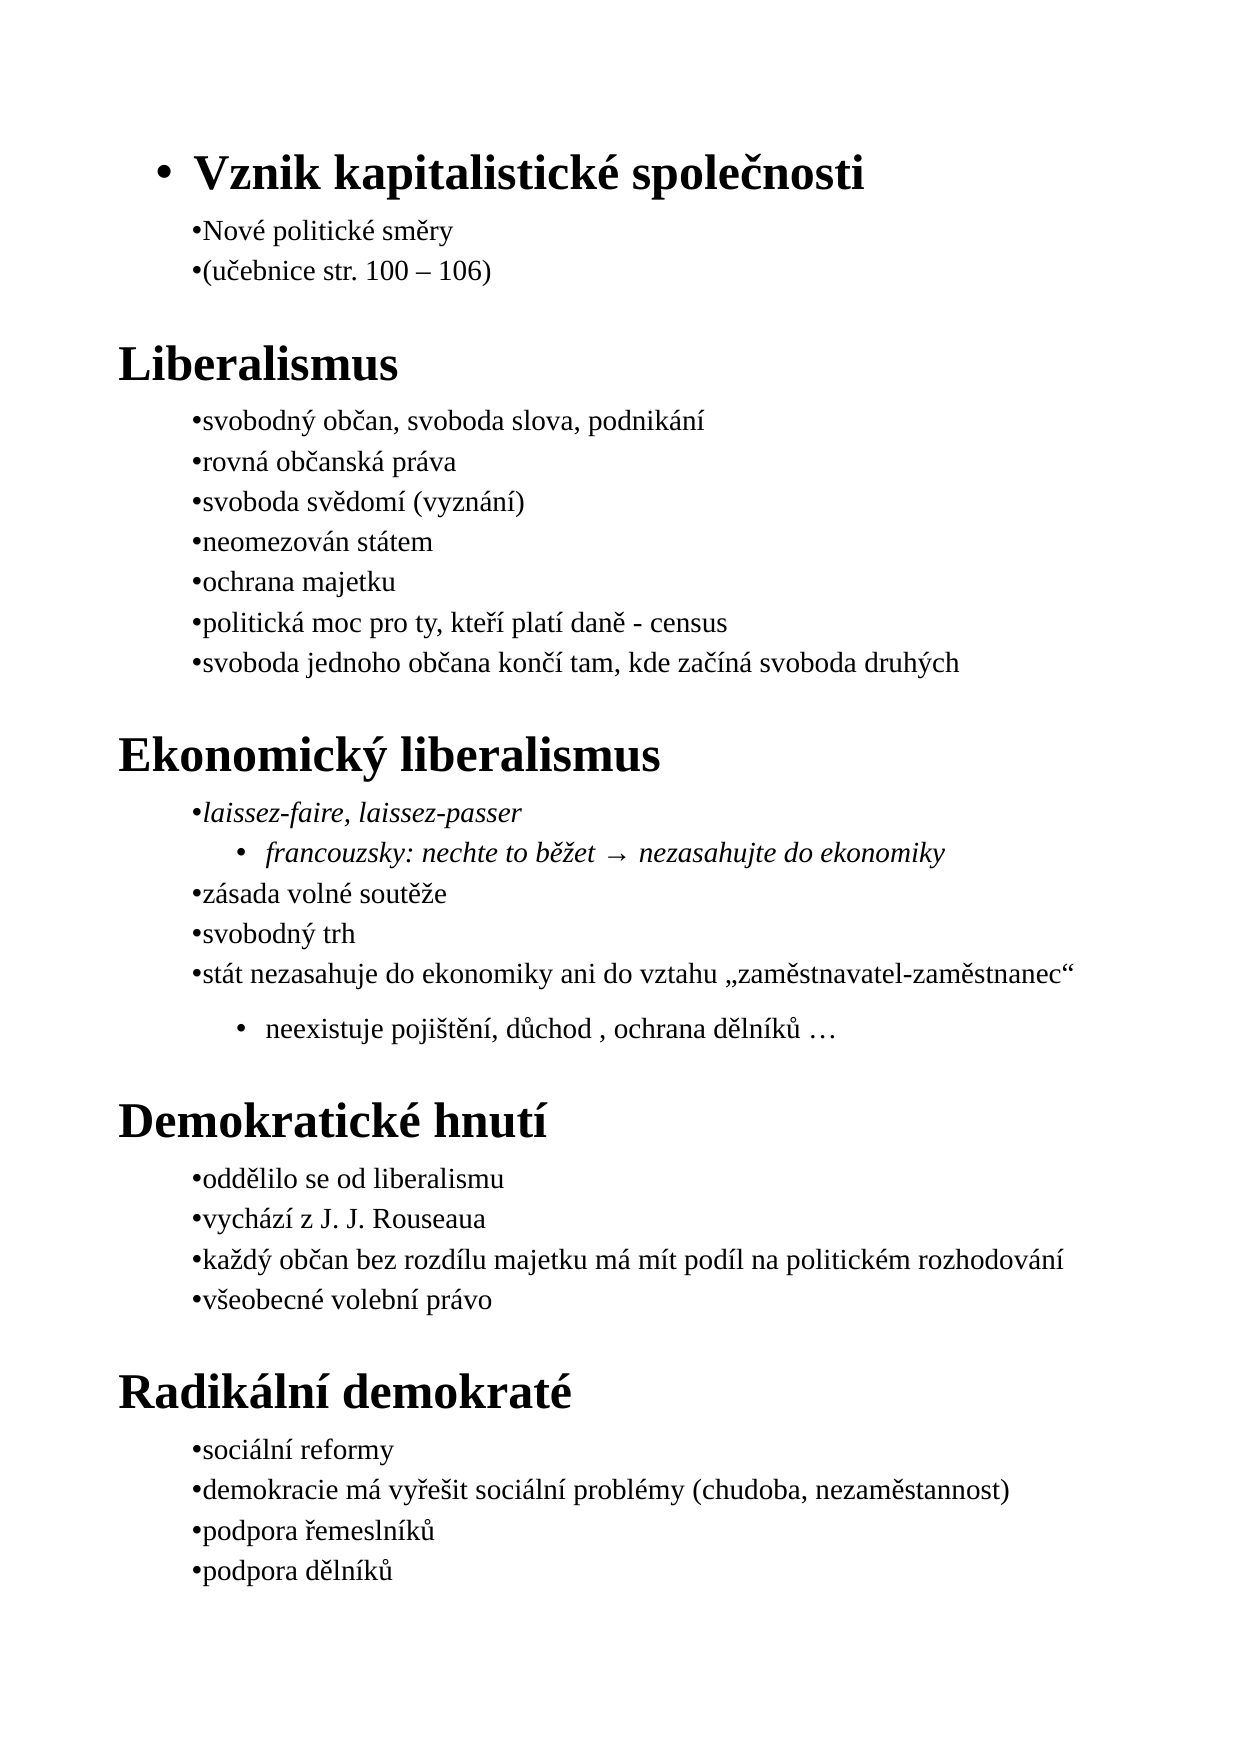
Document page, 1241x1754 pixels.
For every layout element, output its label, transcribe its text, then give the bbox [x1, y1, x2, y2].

list ochrana majetku [118, 564, 1122, 598]
list svobodný trh [118, 916, 1122, 950]
list politická moc pro ty, kteří platí daně - census [118, 605, 1122, 638]
subtitle Vznik kapitalistické společnosti [156, 143, 1122, 201]
list francouzsky: nechte to běžet → nezasahujte do ekonomiky [236, 835, 1122, 869]
subtitle Ekonomický liberalismus [118, 725, 1122, 783]
list svobodný občan, svoboda slova, podnikání [118, 403, 1122, 437]
list svoboda jednoho občana končí tam, kde začíná svoboda druhých [118, 645, 1122, 679]
list podpora dělníků [118, 1553, 1122, 1587]
list svoboda svědomí (vyznání) [118, 484, 1122, 518]
list demokracie má vyřešit sociální problémy (chudoba, nezaměstannost) [118, 1472, 1122, 1506]
list Nové politické směry [118, 213, 1122, 247]
list (učebnice str. 100 – 106) [118, 253, 1122, 287]
list oddělilo se od liberalismu [118, 1161, 1122, 1195]
list stát nezasahuje do ekonomiky ani do vztahu „zaměstnavatel-zaměstnanec“ [118, 956, 1122, 990]
list laissez-faire, laissez-passer [118, 795, 1122, 829]
subtitle Radikální demokraté [118, 1362, 1122, 1419]
subtitle Demokratické hnutí [118, 1091, 1122, 1149]
list vychází z J. J. Rouseaua [118, 1201, 1122, 1235]
list všeobecné volební právo [118, 1282, 1122, 1316]
list každý občan bez rozdílu majetku má mít podíl na politickém rozhodování [118, 1242, 1122, 1275]
subtitle Liberalismus [118, 333, 1122, 391]
list podpora řemeslníků [118, 1513, 1122, 1546]
list zásada volné soutěže [118, 876, 1122, 909]
list rovná občanská práva [118, 444, 1122, 477]
list sociální reformy [118, 1432, 1122, 1466]
list neexistuje pojištění, důchod , ochrana dělníků … [236, 1011, 1122, 1045]
list neomezován státem [118, 524, 1122, 558]
